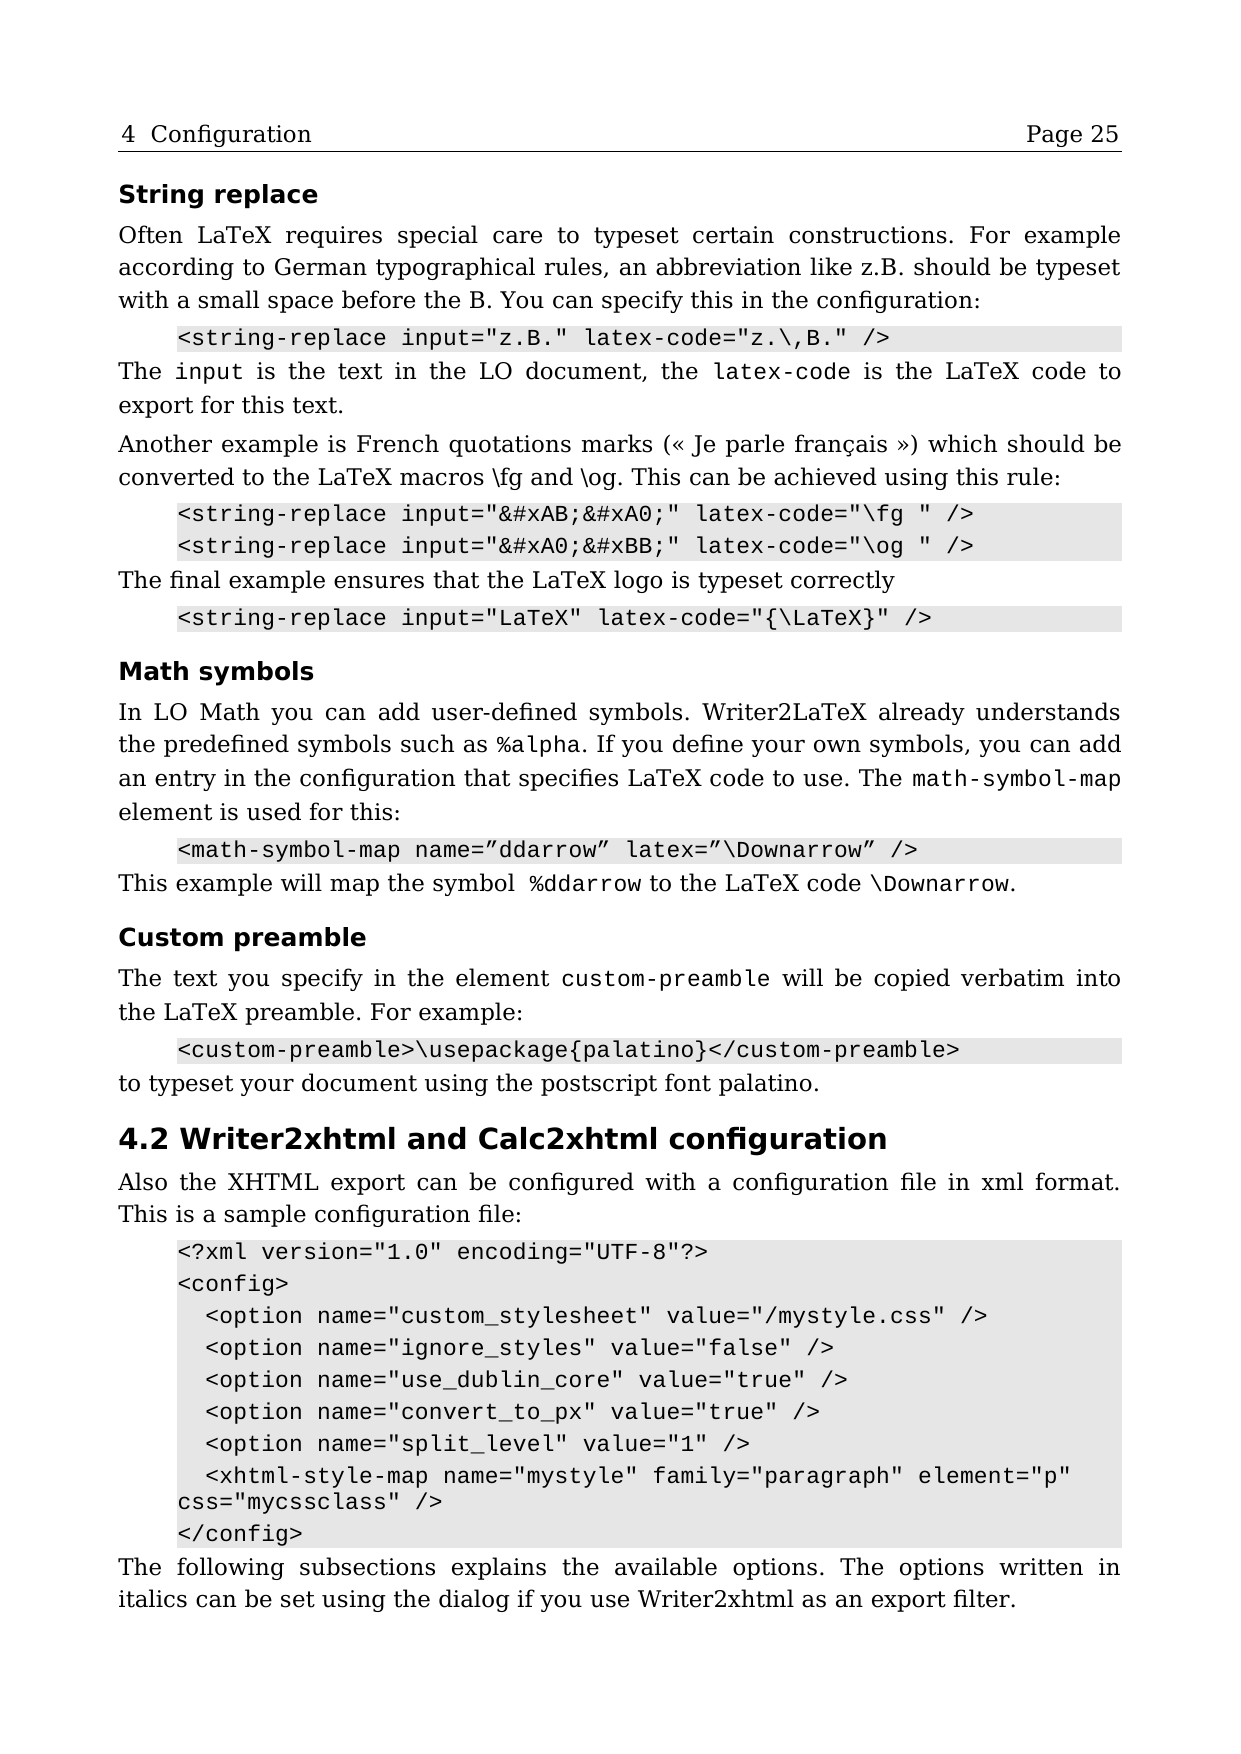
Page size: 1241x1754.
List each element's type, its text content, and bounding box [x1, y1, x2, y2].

text The input is the text in the LO document, the latex-code is the LaTeX code to export for this text. [118, 358, 1122, 419]
subtitle Custom preamble [118, 923, 1122, 952]
text <option name="use_dublin_core" value="true" /> [177, 1368, 1122, 1394]
text <string-replace input="&#xA0;&#xBB;" latex-code="\og " /> [177, 535, 1122, 561]
text <string-replace input="&#xAB;&#xA0;" latex-code="\fg " /> [177, 503, 1122, 529]
text The following subsections explains the available options. The options written in italics can be set using the dialog if you use Writer2xhtml as an export filter. [118, 1554, 1122, 1613]
text <custom-preamble>\usepackage{palatino}</custom-preamble> [177, 1038, 1122, 1064]
text <string-replace input="LaTeX" latex-code="{\LaTeX}" /> [177, 606, 1122, 632]
subtitle Math symbols [118, 657, 1122, 686]
text <string-replace input="z.B." latex-code="z.\,B." /> [177, 326, 1122, 352]
subtitle Writer2xhtml and Calc2xhtml configuration [118, 1122, 1122, 1156]
text <config> [177, 1272, 1122, 1298]
text <option name="ignore_styles" value="false" /> [177, 1336, 1122, 1362]
text <xhtml-style-map name="mystyle" family="paragraph" element="p" css="mycssclass" /> [177, 1464, 1122, 1516]
text Often LaTeX requires special care to typeset certain constructions. For example according to German typographical rules, an abbreviation like z.B. should be typeset with a small space before the B. You can specify this in the configuration: [118, 222, 1122, 313]
text <math-symbol-map name=”ddarrow” latex=”\Downarrow” /> [177, 838, 1122, 864]
text In LO Math you can add user-defined symbols. Writer2LaTeX already understands the predefined symbols such as %alpha. If you define your own symbols, you can add an entry in the configuration that specifies LaTeX code to use. The math-symbol-map element is used for this: [118, 699, 1122, 826]
text </config> [177, 1522, 1122, 1548]
text The text you specify in the element custom-preamble will be copied verbatim into the LaTeX preamble. For example: [118, 965, 1122, 1026]
text Another example is French quotations marks (« Je parle français ») which should be converted to the LaTeX macros \fg and \og. This can be achieved using this rule: [118, 431, 1122, 490]
text <option name="convert_to_px" value="true" /> [177, 1400, 1122, 1426]
text to typeset your document using the postscript font palatino. [118, 1070, 1122, 1097]
text The final example ensures that the LaTeX logo is typeset correctly [118, 567, 1122, 594]
text <?xml version="1.0" encoding="UTF-8"?> [177, 1240, 1122, 1266]
subtitle String replace [118, 181, 1122, 209]
text This example will map the symbol %ddarrow to the LaTeX code \Downarrow. [118, 870, 1122, 898]
text <option name="custom_stylesheet" value="/mystyle.css" /> [177, 1304, 1122, 1330]
text <option name="split_level" value="1" /> [177, 1432, 1122, 1458]
text Also the XHTML export can be configured with a configuration file in xml format. This is a sample configuration file: [118, 1169, 1122, 1228]
